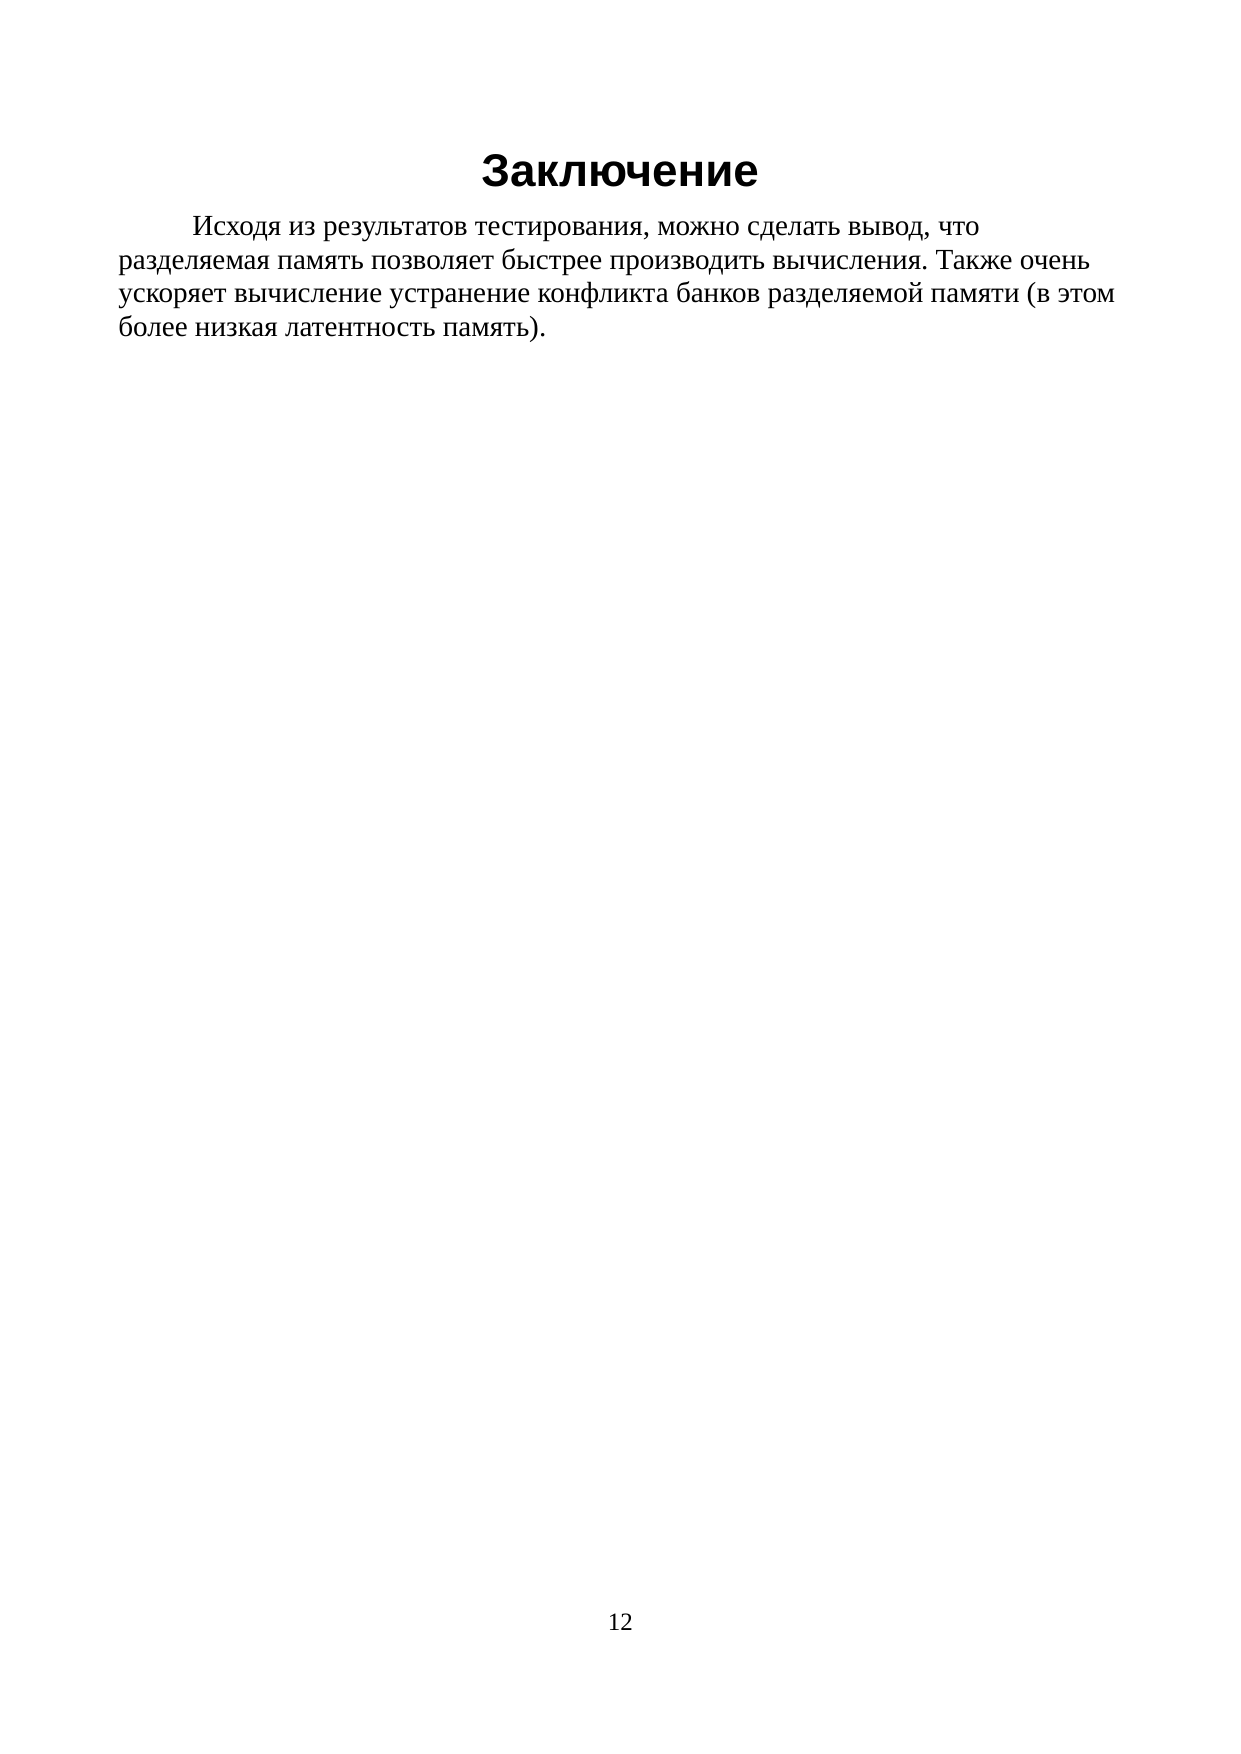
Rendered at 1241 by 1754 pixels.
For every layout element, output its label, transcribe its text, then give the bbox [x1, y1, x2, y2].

subtitle Заключение [118, 143, 1122, 196]
text Исходя из результатов тестирования, можно сделать вывод, что разделяемая память позволяет быстрее производить вычисления. Также очень ускоряет вычисление устранение конфликта банков разделяемой памяти (в этом более низкая латентность память). [118, 208, 1122, 342]
